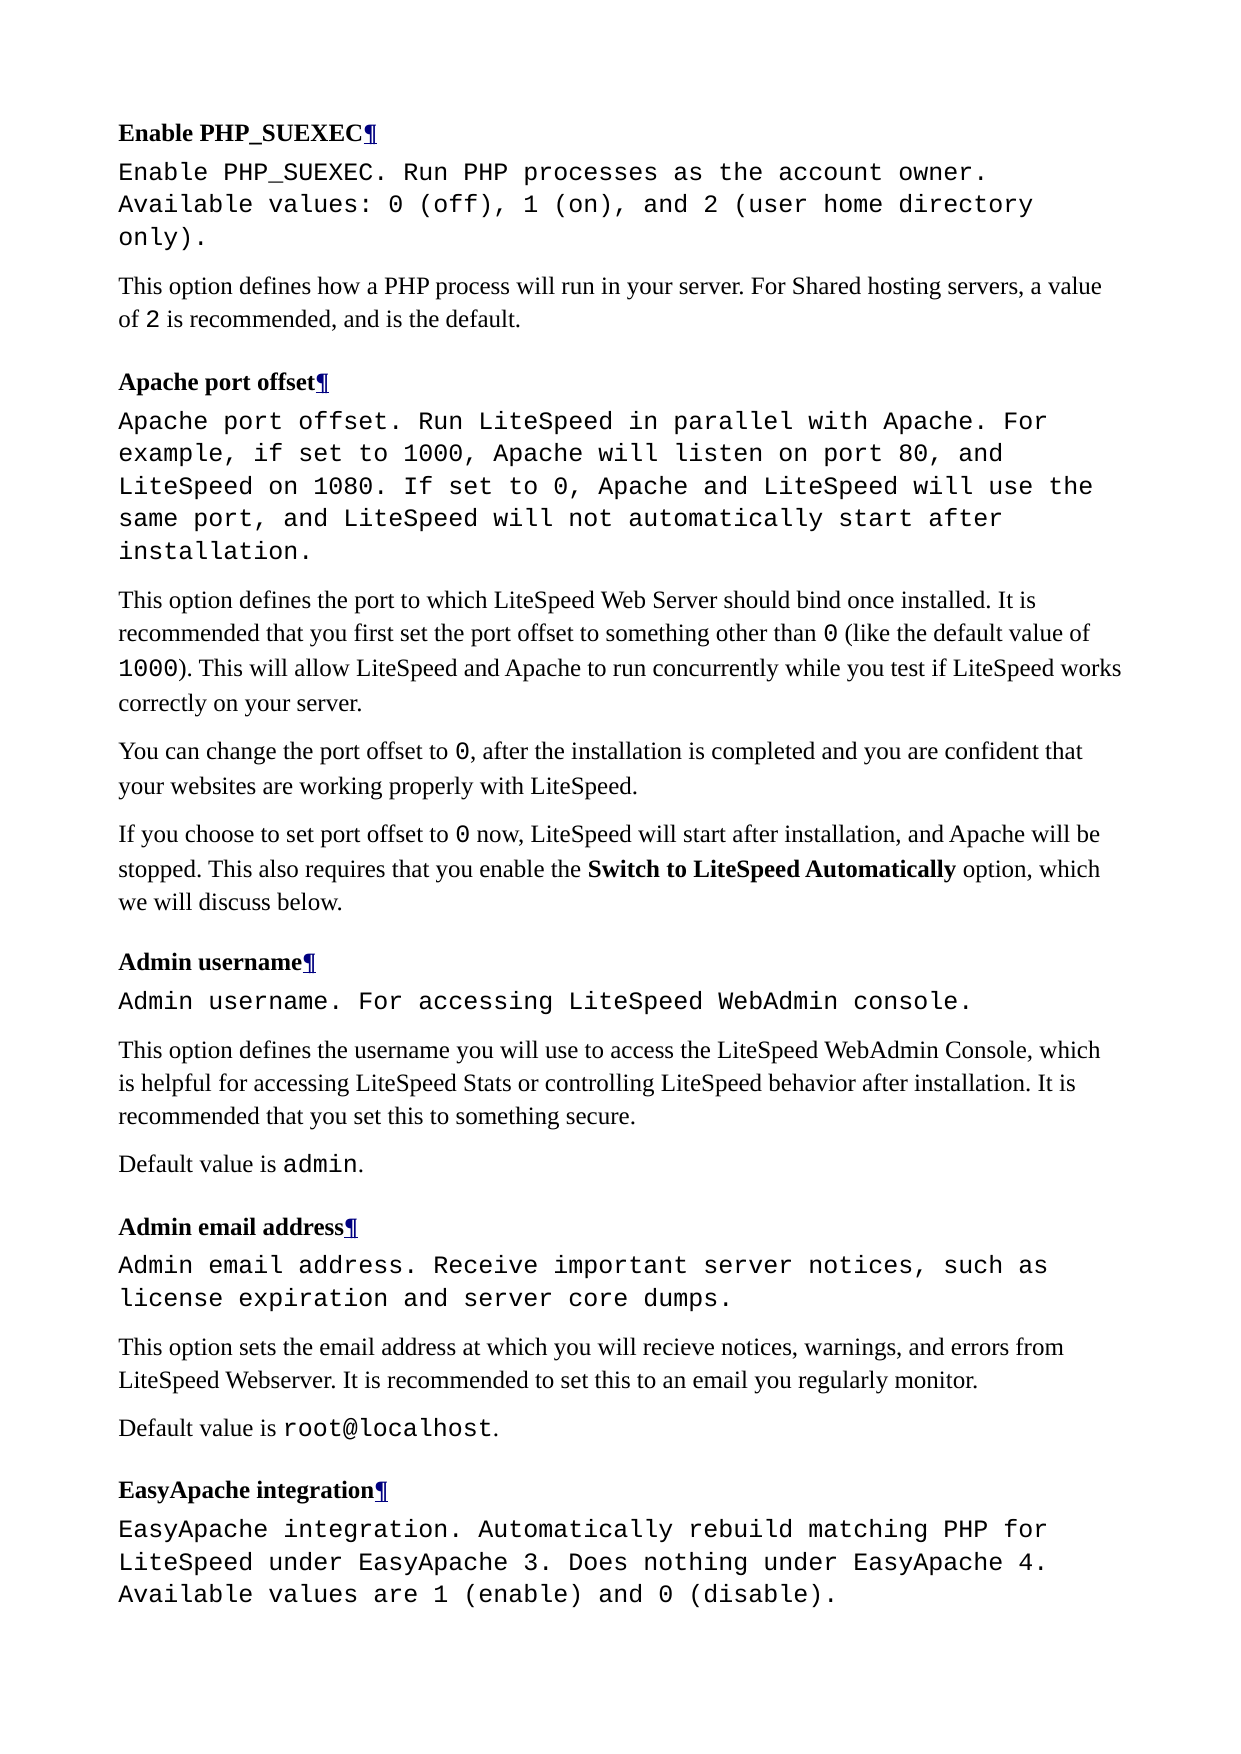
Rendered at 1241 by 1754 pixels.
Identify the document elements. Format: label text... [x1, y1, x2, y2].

text This option defines how a PHP process will run in your server. For Shared hosting servers, a value of 2 is recommended, and is the default. [118, 271, 1122, 335]
text Apache port offset. Run LiteSpeed in parallel with Apache. For example, if set to 1000, Apache will listen on port 80, and LiteSpeed on 1080. If set to 0, Apache and LiteSpeed will use the same port, and LiteSpeed will not automatically start after installation. [118, 408, 1122, 567]
text You can change the port offset to 0, after the installation is completed and you are confident that your websites are working properly with LiteSpeed. [118, 736, 1122, 800]
text This option defines the username you will use to access the LiteSpeed WebAdmin Console, which is helpful for accessing LiteSpeed Stats or controlling LiteSpeed behavior after installation. It is recommended that you set this to something secure. [118, 1035, 1122, 1130]
text EasyApache integration. Automatically rebuild matching PHP for LiteSpeed under EasyApache 3. Does nothing under EasyApache 4. Available values are 1 (enable) and 0 (disable). [118, 1517, 1122, 1610]
subtitle Admin email address¶ [118, 1212, 1122, 1240]
text Admin username. For accessing LiteSpeed WebAdmin console. [118, 988, 1122, 1017]
subtitle Apache port offset¶ [118, 367, 1122, 396]
text This option sets the email address at which you will recieve notices, warnings, and errors from LiteSpeed Webserver. It is recommended to set this to an email you regularly monitor. [118, 1332, 1122, 1394]
text If you choose to set port offset to 0 now, LiteSpeed will start after installation, and Apache will be stopped. This also requires that you enable the Switch to LiteSpeed Automatically option, which we will discuss below. [118, 819, 1122, 916]
text Enable PHP_SUEXEC. Run PHP processes as the account owner. Available values: 0 (off), 1 (on), and 2 (user home directory only). [118, 159, 1122, 253]
text Default value is root@localhost. [118, 1413, 1122, 1444]
text Default value is admin. [118, 1149, 1122, 1180]
text This option defines the port to which LiteSpeed Web Server should bind once installed. It is recommended that you first set the port offset to something other than 0 (like the default value of 1000). This will allow LiteSpeed and Apache to run concurrently while you test if LiteSpeed works correctly on your server. [118, 585, 1122, 717]
subtitle Admin username¶ [118, 947, 1122, 976]
subtitle EasyApache integration¶ [118, 1476, 1122, 1504]
subtitle Enable PHP_SUEXEC¶ [118, 118, 1122, 147]
text Admin email address. Receive important server notices, such as license expiration and server core dumps. [118, 1253, 1122, 1314]
